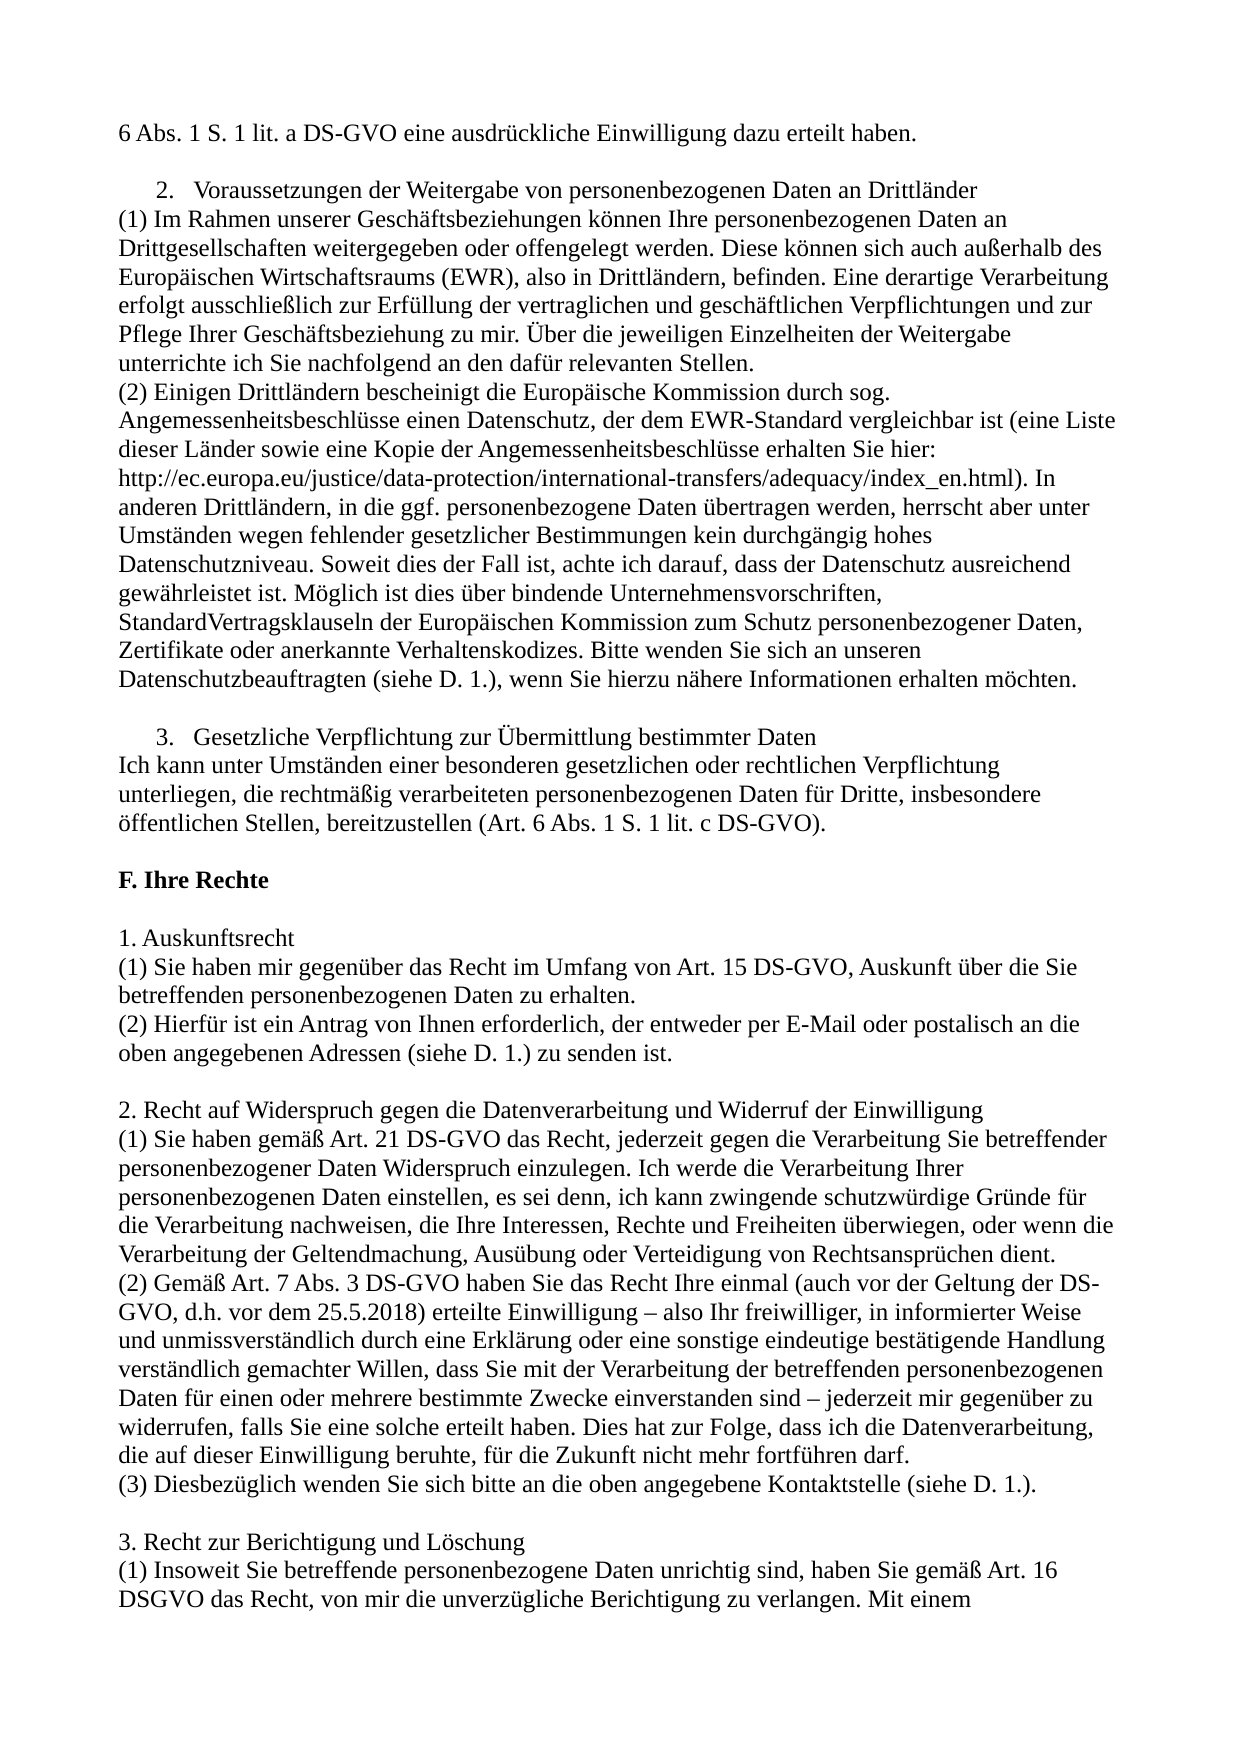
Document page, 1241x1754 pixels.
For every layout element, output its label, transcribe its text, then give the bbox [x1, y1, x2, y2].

text (1) Im Rahmen unserer Geschäftsbeziehungen können Ihre personenbezogenen Daten an Drittgesellschaften weitergegeben oder offengelegt werden. Diese können sich auch außerhalb des Europäischen Wirtschaftsraums (EWR), also in Drittländern, befinden. Eine derartige Verarbeitung erfolgt ausschließlich zur Erfüllung der vertraglichen und geschäftlichen Verpflichtungen und zur Pflege Ihrer Geschäftsbeziehung zu mir. Über die jeweiligen Einzelheiten der Weitergabe unterrichte ich Sie nachfolgend an den dafür relevanten Stellen. [118, 204, 1122, 377]
text 3. Recht zur Berichtigung und Löschung [118, 1527, 1122, 1556]
text 6 Abs. 1 S. 1 lit. a DS-GVO eine ausdrückliche Einwilligung dazu erteilt haben. [118, 118, 1122, 147]
text (1) Sie haben gemäß Art. 21 DS-GVO das Recht, jederzeit gegen die Verarbeitung Sie betreffender personenbezogener Daten Widerspruch einzulegen. Ich werde die Verarbeitung Ihrer personenbezogenen Daten einstellen, es sei denn, ich kann zwingende schutzwürdige Gründe für die Verarbeitung nachweisen, die Ihre Interessen, Rechte und Freiheiten überwiegen, oder wenn die Verarbeitung der Geltendmachung, Ausübung oder Verteidigung von Rechtsansprüchen dient. [118, 1124, 1122, 1268]
text F. Ihre Rechte [118, 866, 1122, 894]
text (3) Diesbezüglich wenden Sie sich bitte an die oben angegebene Kontaktstelle (siehe D. 1.). [118, 1469, 1122, 1498]
text (2) Hierfür ist ein Antrag von Ihnen erforderlich, der entweder per E-Mail oder postalisch an die oben angegebenen Adressen (siehe D. 1.) zu senden ist. [118, 1009, 1122, 1067]
text 2. Recht auf Widerspruch gegen die Datenverarbeitung und Widerruf der Einwilligung [118, 1096, 1122, 1124]
text (2) Einigen Drittländern bescheinigt die Europäische Kommission durch sog. Angemessenheitsbeschlüsse einen Datenschutz, der dem EWR-Standard vergleichbar ist (eine Liste dieser Länder sowie eine Kopie der Angemessenheitsbeschlüsse erhalten Sie hier: http://ec.europa.eu/justice/data-protection/international-transfers/adequacy/index_en.html). In anderen Drittländern, in die ggf. personenbezogene Daten übertragen werden, herrscht aber unter Umständen wegen fehlender gesetzlicher Bestimmungen kein durchgängig hohes Datenschutzniveau. Soweit dies der Fall ist, achte ich darauf, dass der Datenschutz ausreichend gewährleistet ist. Möglich ist dies über bindende Unternehmensvorschriften, StandardVertragsklauseln der Europäischen Kommission zum Schutz personenbezogener Daten, Zertifikate oder anerkannte Verhaltenskodizes. Bitte wenden Sie sich an unseren Datenschutzbeauftragten (siehe D. 1.), wenn Sie hierzu nähere Informationen erhalten möchten. [118, 377, 1122, 693]
text (2) Gemäß Art. 7 Abs. 3 DS-GVO haben Sie das Recht Ihre einmal (auch vor der Geltung der DS-GVO, d.h. vor dem 25.5.2018) erteilte Einwilligung – also Ihr freiwilliger, in informierter Weise und unmissverständlich durch eine Erklärung oder eine sonstige eindeutige bestätigende Handlung verständlich gemachter Willen, dass Sie mit der Verarbeitung der betreffenden personenbezogenen Daten für einen oder mehrere bestimmte Zwecke einverstanden sind – jederzeit mir gegenüber zu widerrufen, falls Sie eine solche erteilt haben. Dies hat zur Folge, dass ich die Datenverarbeitung, die auf dieser Einwilligung beruhte, für die Zukunft nicht mehr fortführen darf. [118, 1268, 1122, 1469]
list Gesetzliche Verpflichtung zur Übermittlung bestimmter Daten [156, 722, 1122, 751]
text (1) Insoweit Sie betreffende personenbezogene Daten unrichtig sind, haben Sie gemäß Art. 16 DSGVO das Recht, von mir die unverzügliche Berichtigung zu verlangen. Mit einem [118, 1556, 1122, 1613]
list Voraussetzungen der Weitergabe von personenbezogenen Daten an Drittländer [156, 176, 1122, 204]
text 1. Auskunftsrecht [118, 923, 1122, 952]
text (1) Sie haben mir gegenüber das Recht im Umfang von Art. 15 DS-GVO, Auskunft über die Sie betreffenden personenbezogenen Daten zu erhalten. [118, 952, 1122, 1009]
text Ich kann unter Umständen einer besonderen gesetzlichen oder rechtlichen Verpflichtung unterliegen, die rechtmäßig verarbeiteten personenbezogenen Daten für Dritte, insbesondere öffentlichen Stellen, bereitzustellen (Art. 6 Abs. 1 S. 1 lit. c DS-GVO). [118, 751, 1122, 837]
